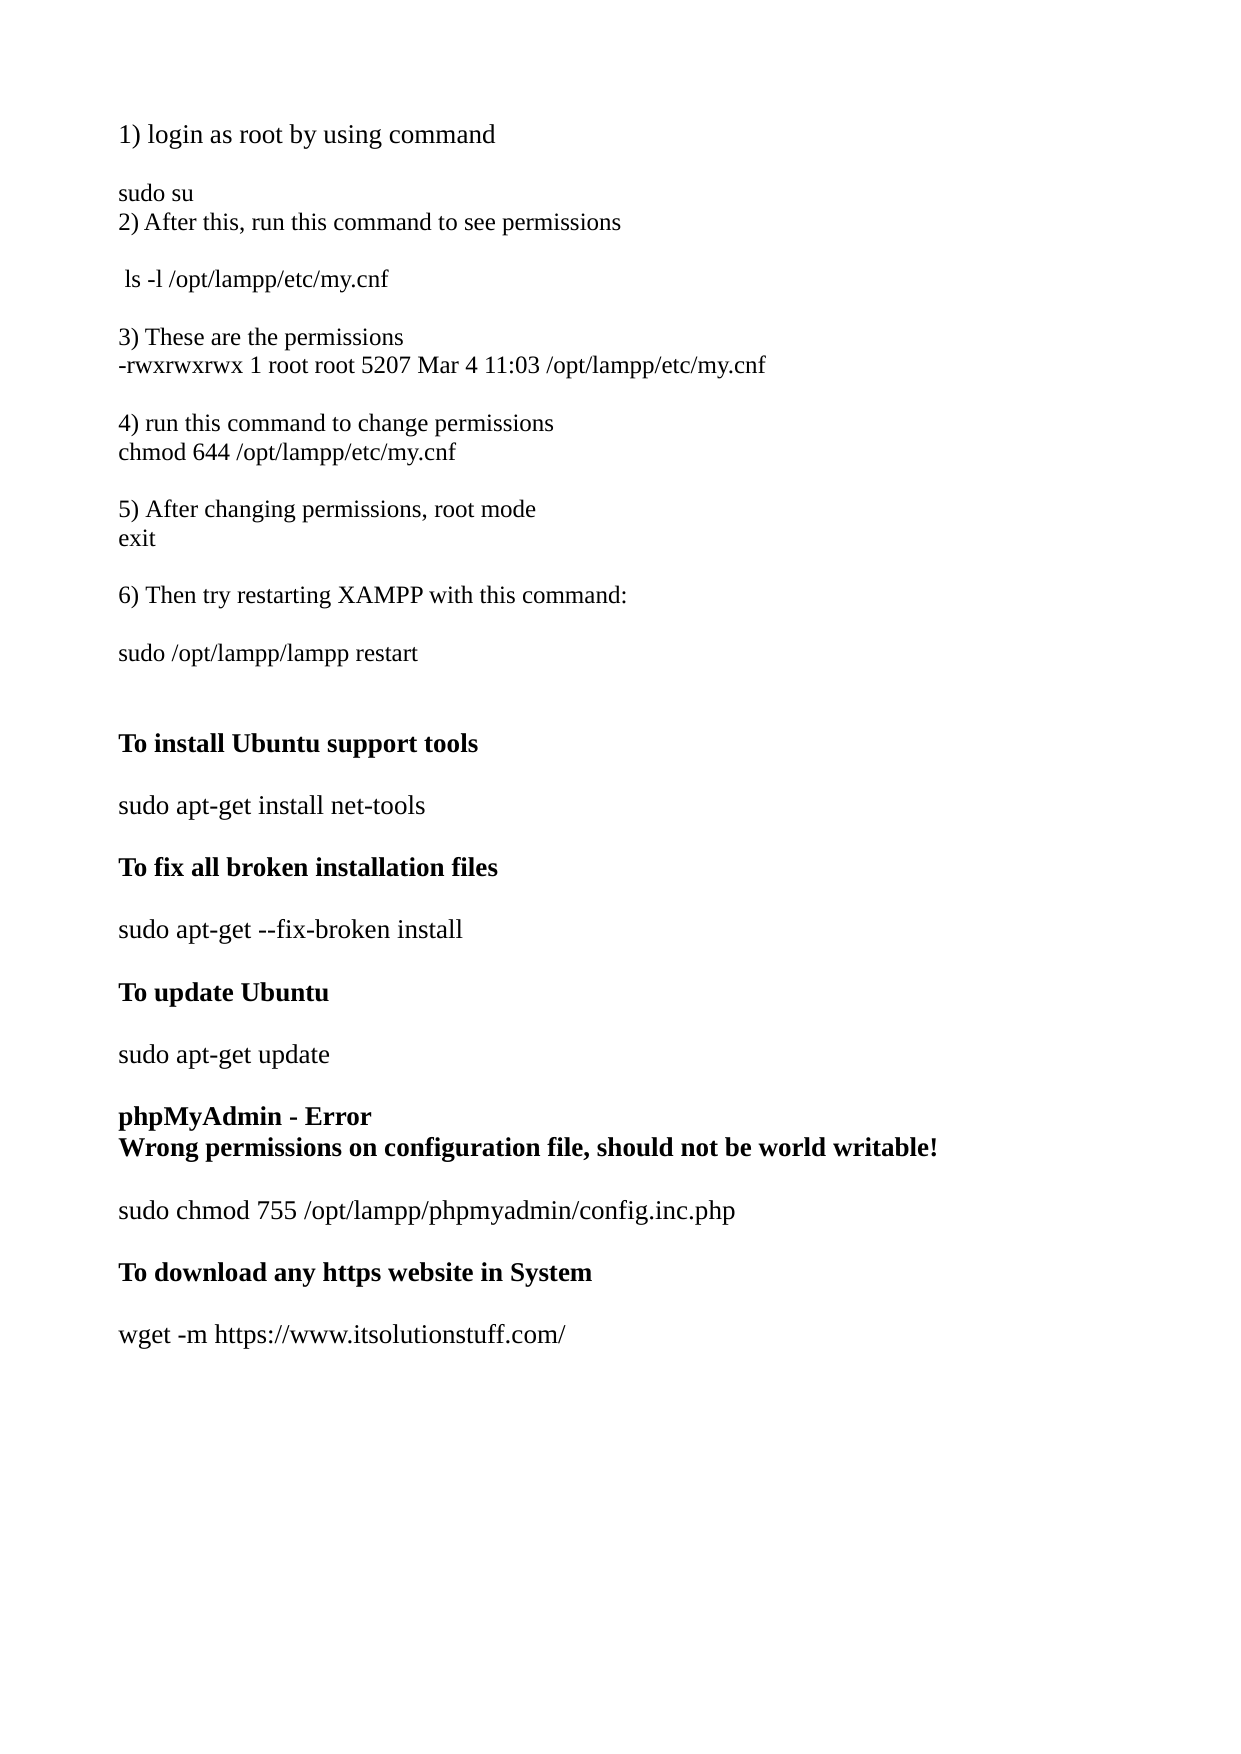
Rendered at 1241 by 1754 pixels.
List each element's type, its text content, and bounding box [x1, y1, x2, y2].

text sudo /opt/lampp/lampp restart [118, 638, 1122, 667]
text To download any https website in System [118, 1256, 1122, 1287]
text phpMyAdmin - Error [118, 1100, 1122, 1132]
text To update Ubuntu [118, 976, 1122, 1007]
text sudo su [118, 178, 1122, 207]
text wget -m https://www.itsolutionstuff.com/ [118, 1318, 1122, 1349]
text sudo apt-get update [118, 1038, 1122, 1069]
text 3) These are the permissions [118, 322, 1122, 351]
text sudo apt-get --fix-broken install [118, 913, 1122, 945]
text Wrong permissions on configuration file, should not be world writable! [118, 1132, 1122, 1163]
text 2) After this, run this command to see permissions [118, 207, 1122, 236]
text chmod 644 /opt/lampp/etc/my.cnf [118, 437, 1122, 466]
text 5) After changing permissions, root mode [118, 466, 1122, 523]
text 4) run this command to change permissions [118, 379, 1122, 437]
text To install Ubuntu support tools [118, 727, 1122, 758]
text 6) Then try restarting XAMPP with this command: [118, 552, 1122, 609]
text sudo chmod 755 /opt/lampp/phpmyadmin/config.inc.php [118, 1194, 1122, 1225]
text To fix all broken installation files [118, 851, 1122, 882]
text sudo apt-get install net-tools [118, 789, 1122, 820]
text -rwxrwxrwx 1 root root 5207 Mar 4 11:03 /opt/lampp/etc/my.cnf [118, 351, 1122, 379]
text ls -l /opt/lampp/etc/my.cnf [118, 264, 1122, 293]
text exit [118, 523, 1122, 552]
text 1) login as root by using command [118, 118, 1122, 149]
